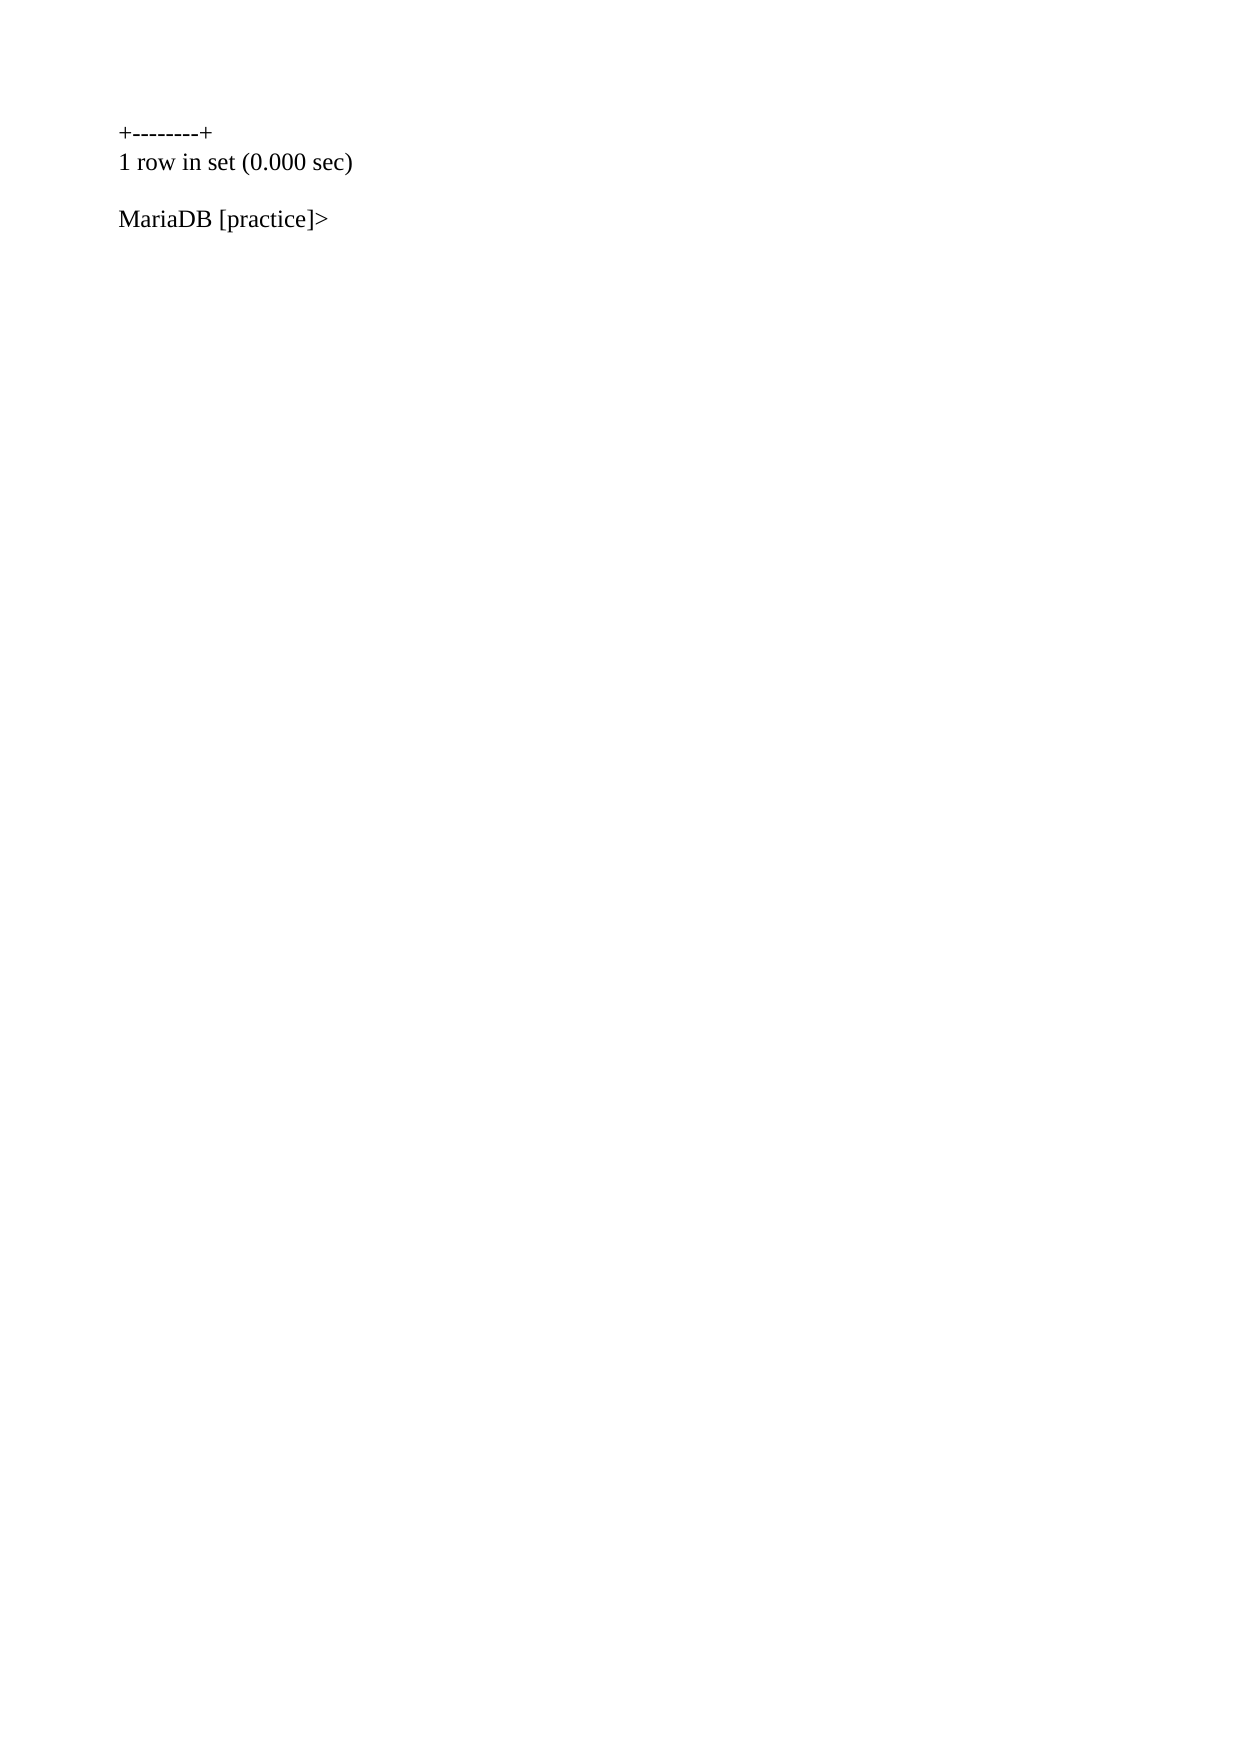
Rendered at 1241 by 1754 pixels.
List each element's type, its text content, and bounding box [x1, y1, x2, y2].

text +--------+ [118, 118, 1122, 147]
text MariaDB [practice]> [118, 204, 1122, 233]
text 1 row in set (0.000 sec) [118, 147, 1122, 176]
